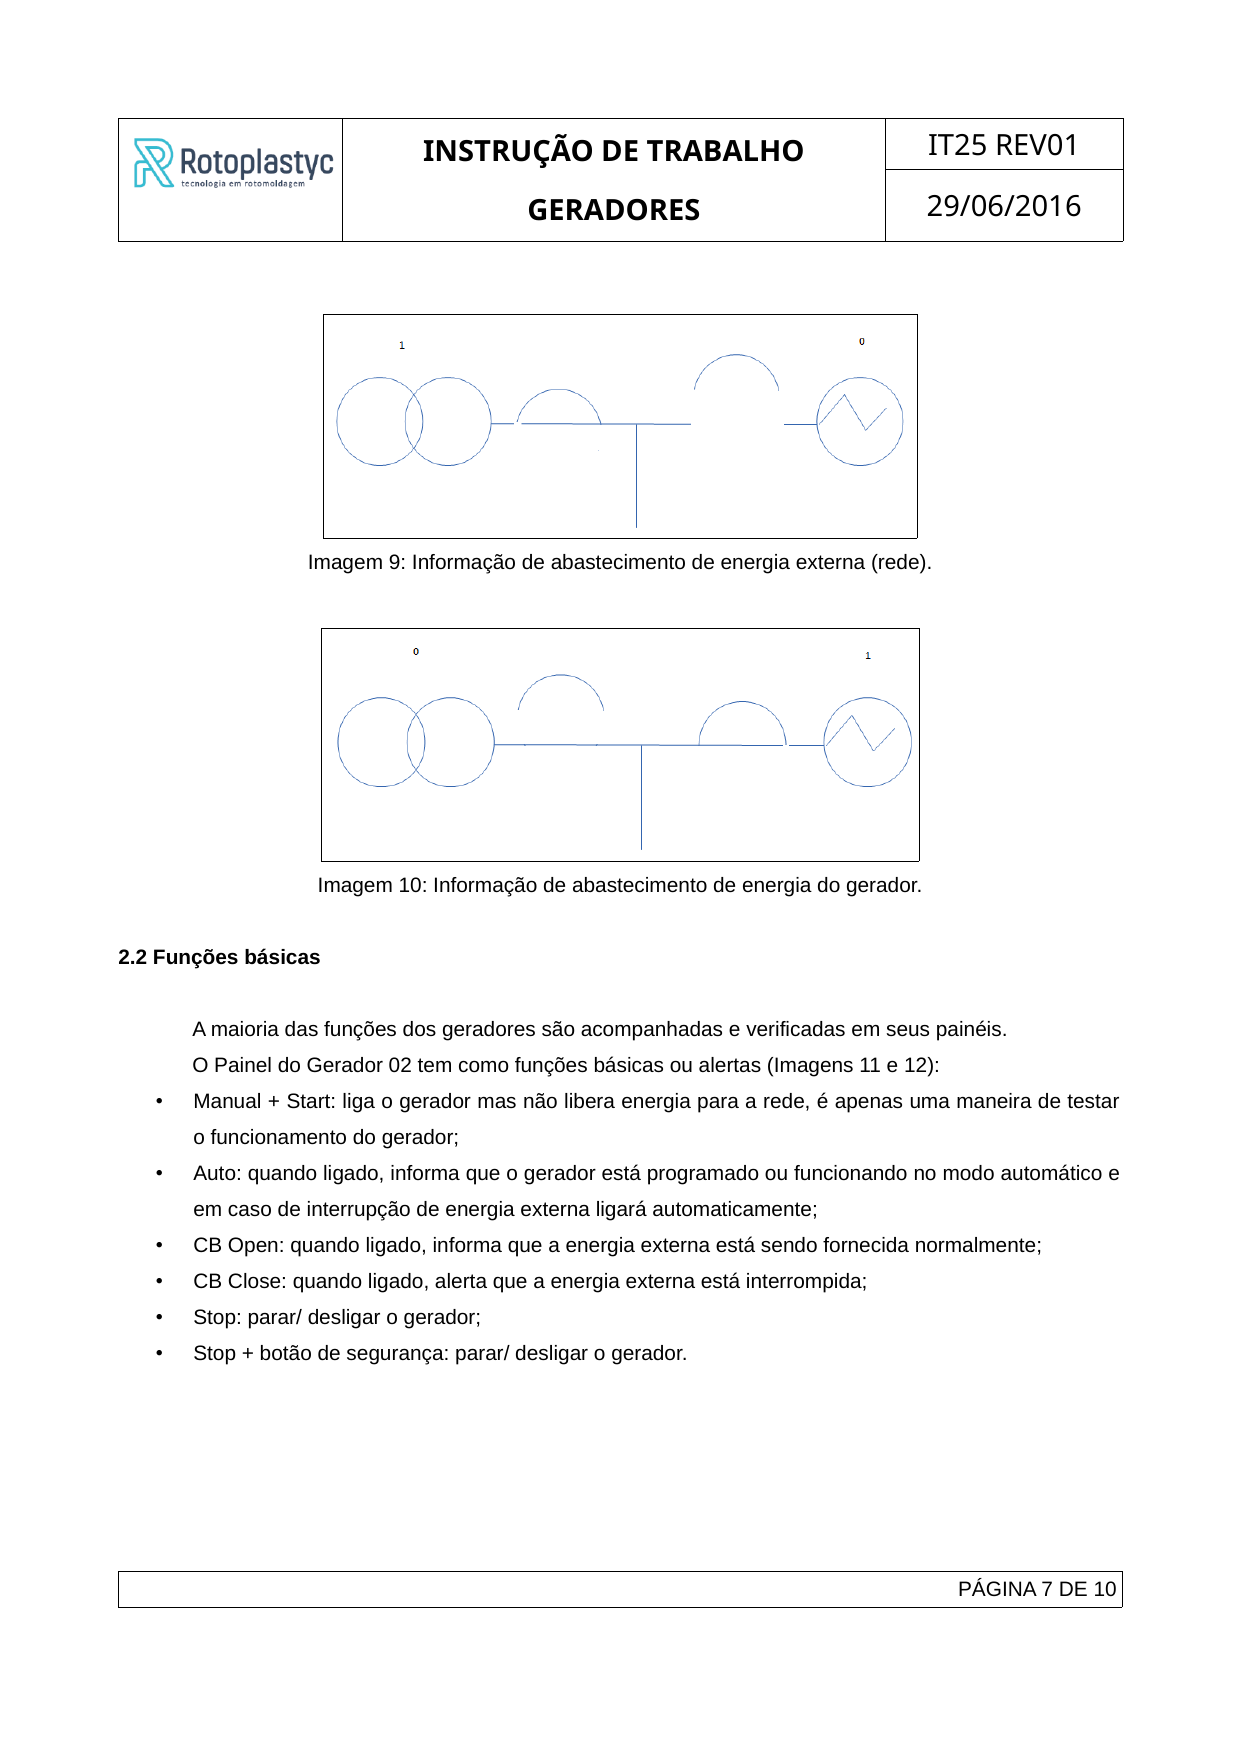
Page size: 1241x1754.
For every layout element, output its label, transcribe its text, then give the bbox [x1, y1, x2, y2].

text Imagem 10: Informação de abastecimento de energia do gerador. [118, 622, 1122, 897]
text A maioria das funções dos geradores são acompanhadas e verificadas em seus painéis. [118, 1017, 1122, 1041]
list CB Open: quando ligado, informa que a energia externa está sendo fornecida normalmente; [156, 1233, 1122, 1257]
list CB Close: quando ligado, alerta que a energia externa está interrompida; [156, 1269, 1122, 1293]
list Stop: parar/ desligar o gerador; [156, 1305, 1122, 1329]
picture [131, 132, 338, 193]
list Auto: quando ligado, informa que o gerador está programado ou funcionando no modo automático e em caso de interrupção de energia externa ligará automaticamente; [156, 1161, 1122, 1221]
text O Painel do Gerador 02 tem como funções básicas ou alertas (Imagens 11 e 12): [118, 1053, 1122, 1077]
text 2.2 Funções básicas [118, 945, 1122, 969]
text Imagem 9: Informação de abastecimento de energia externa (rede). [118, 299, 1122, 574]
list Manual + Start: liga o gerador mas não libera energia para a rede, é apenas uma maneira de testar o funcionamento do gerador; [156, 1089, 1122, 1149]
list Stop + botão de segurança: parar/ desligar o gerador. [156, 1341, 1122, 1365]
